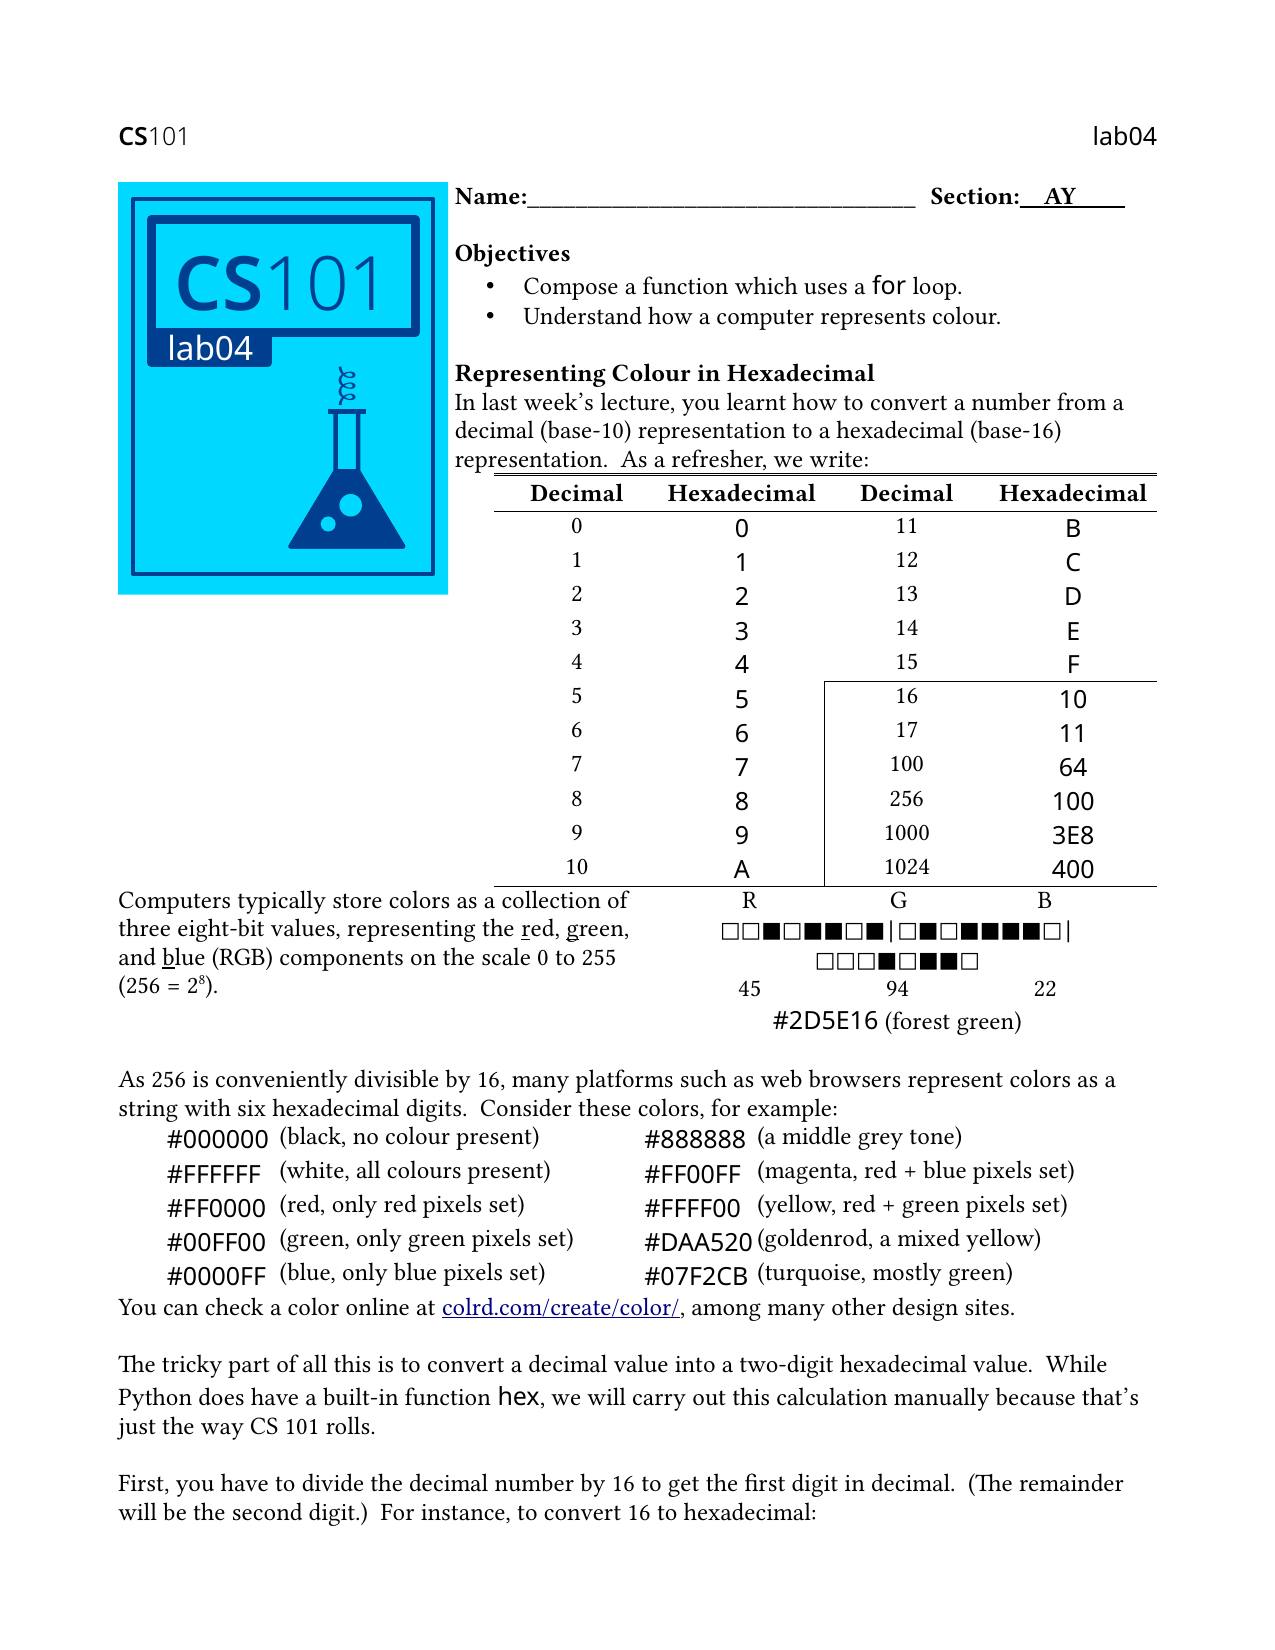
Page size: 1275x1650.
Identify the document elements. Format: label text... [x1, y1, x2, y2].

table_header Hexadecimal [989, 476, 1157, 511]
table_cell 16 [825, 682, 989, 715]
table_cell 10 [989, 682, 1157, 715]
table_header #000000 [167, 1122, 279, 1156]
table_cell C [989, 545, 1157, 579]
table_cell 11 [824, 512, 989, 545]
text Objectives [449, 239, 1157, 268]
text The tricky part of all this is to convert a decimal value into a two-digit hexadecimal value. While Python does have a built-in function hex, we will carry out this calculation manually because that’s just the way CS 101 rolls. [118, 1349, 1157, 1441]
table_cell 12 [824, 545, 989, 579]
table_cell (magenta, red + blue pixels set) [757, 1156, 1157, 1190]
table_header #888888 [644, 1122, 757, 1156]
text You can check a color online at colrd.com/create/color/, among many other design sites. [118, 1292, 1157, 1321]
list Understand how a computer represents colour. [449, 302, 1157, 330]
table_cell 13 [824, 579, 989, 613]
table_cell #07F2CB [644, 1259, 757, 1292]
table_cell 10 [494, 852, 659, 886]
table_cell 15 [824, 647, 989, 681]
table_cell #FF0000 [167, 1190, 279, 1224]
table_cell 9 [659, 818, 824, 852]
table_header Hexadecimal [659, 476, 824, 511]
text representation. As a refresher, we write: [449, 444, 1157, 473]
text decimal (base-10) representation to a hexadecimal (base-16) [449, 416, 1157, 444]
table_cell 3E8 [989, 818, 1157, 852]
table_cell 11 [989, 715, 1157, 749]
table_cell (green, only green pixels set) [279, 1224, 644, 1258]
table_cell A [659, 852, 824, 886]
table_cell #FFFFFF [167, 1156, 279, 1190]
table_cell 400 [989, 852, 1157, 886]
list Compose a function which uses a for loop. [449, 268, 1157, 302]
table_cell 9 [494, 818, 659, 852]
table_header R G B □□■□■■□■|□■□■■■■□|□□□■□■■□ 45 94 22 #2D5E16 (forest green) [638, 887, 1157, 1037]
text In last week’s lecture, you learnt how to convert a number from a [449, 387, 1157, 416]
table_header (a middle grey tone) [757, 1122, 1157, 1156]
table_cell B [989, 512, 1157, 545]
table_cell (white, all colours present) [279, 1156, 644, 1190]
table_cell 256 [825, 784, 989, 818]
table_cell (red, only red pixels set) [279, 1190, 644, 1224]
table_cell 14 [824, 613, 989, 647]
table_header (black, no colour present) [279, 1122, 644, 1156]
table_cell (blue, only blue pixels set) [279, 1259, 644, 1292]
table_cell (turquoise, mostly green) [757, 1259, 1157, 1292]
table_header Decimal [494, 476, 659, 511]
table_cell 6 [659, 715, 824, 749]
text Name:________________________________ Section:__AY____ [449, 182, 1157, 211]
table_cell 1000 [825, 818, 989, 852]
table_cell (yellow, red + green pixels set) [757, 1190, 1157, 1224]
text Representing Colour in Hexadecimal [449, 359, 1157, 387]
table_cell 8 [494, 784, 659, 818]
table_header Decimal [824, 476, 989, 511]
table_cell 3 [494, 613, 659, 647]
table_cell 0 [494, 512, 659, 545]
table_header Computers typically store colors as a collection of three eight-bit values, representing the red, green, and blue (RGB) components on the scale 0 to 255 (256 = 28). [118, 886, 637, 1037]
table_cell 6 [494, 715, 659, 749]
table_cell 0 [659, 512, 824, 545]
table_cell 64 [989, 750, 1157, 783]
table_cell 17 [825, 715, 989, 749]
table_cell #00FF00 [167, 1224, 279, 1258]
text As 256 is conveniently divisible by 16, many platforms such as web browsers represent colors as a string with six hexadecimal digits. Consider these colors, for example: [118, 1065, 1157, 1122]
table_cell F [989, 647, 1157, 681]
table_cell D [989, 579, 1157, 613]
text First, you have to divide the decimal number by 16 to get the first digit in decimal. (The remainder will be the second digit.) For instance, to convert 16 to hexadecimal: [118, 1469, 1157, 1526]
table_cell #FF00FF [644, 1156, 757, 1190]
table_cell E [989, 613, 1157, 647]
table_cell 4 [494, 647, 659, 681]
table_cell #FFFF00 [644, 1190, 757, 1224]
table_cell 1 [494, 545, 659, 579]
table_cell 7 [494, 750, 659, 783]
table_cell 5 [659, 681, 824, 715]
table_cell 3 [659, 613, 824, 647]
table_cell (goldenrod, a mixed yellow) [757, 1224, 1157, 1258]
table_cell 2 [494, 579, 659, 613]
table_cell 5 [494, 681, 659, 715]
table_cell 7 [659, 750, 824, 783]
table_cell 2 [659, 579, 824, 613]
table_cell 1024 [825, 852, 989, 886]
table_cell #DAA520 [644, 1224, 757, 1258]
table_cell 100 [825, 750, 989, 783]
table_cell 1 [659, 545, 824, 579]
table_cell 8 [659, 784, 824, 818]
table_cell 4 [659, 647, 824, 681]
table_cell 100 [989, 784, 1157, 818]
table_cell #0000FF [167, 1259, 279, 1292]
